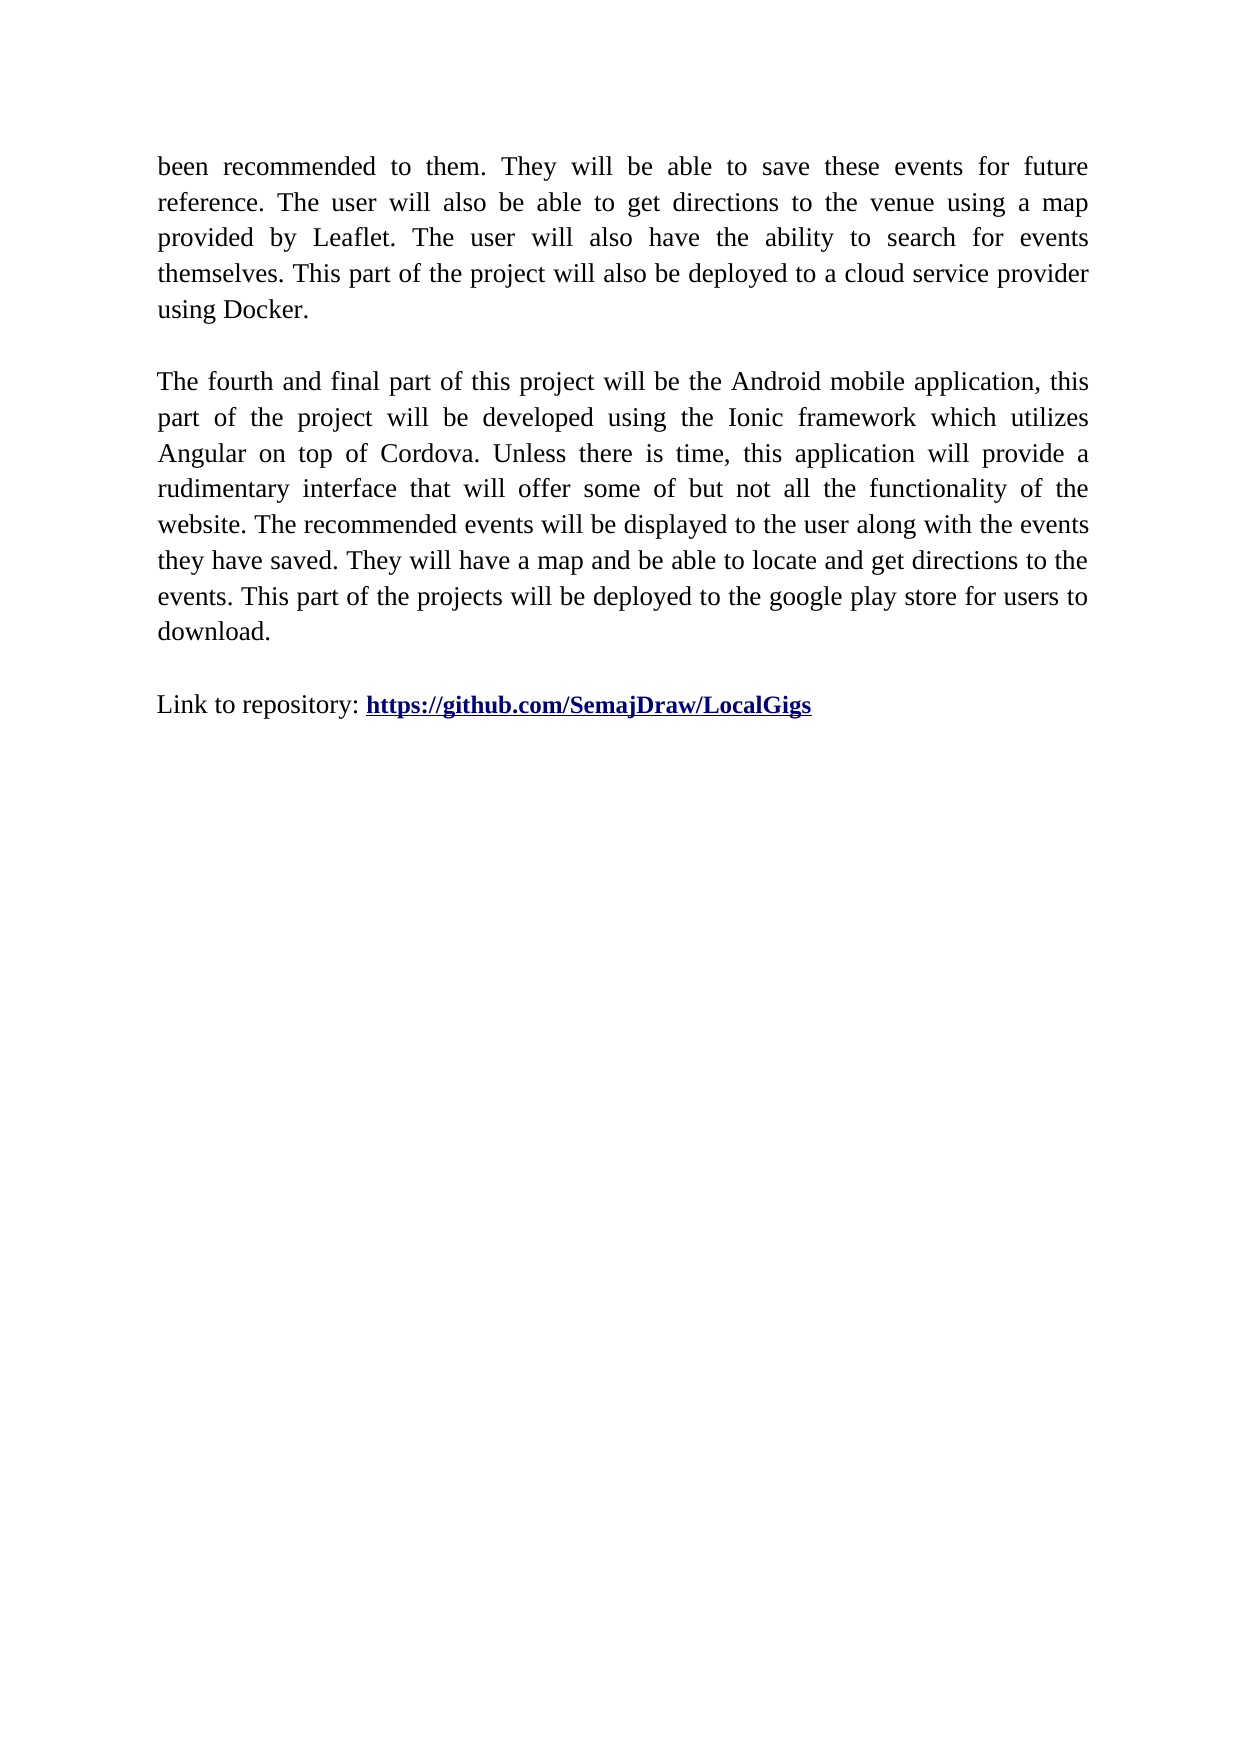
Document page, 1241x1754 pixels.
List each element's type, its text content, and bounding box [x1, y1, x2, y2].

text Link to repository: https://github.com/SemajDraw/LocalGigs [156, 688, 1090, 719]
text been recommended to them. They will be able to save these events for future reference. The user will also be able to get directions to the venue using a map provided by Leaflet. The user will also have the ability to search for events themselves. This part of the project will also be deployed to a cloud service provider using Docker. [156, 150, 1090, 324]
text The fourth and final part of this project will be the Android mobile application, this part of the project will be developed using the Ionic framework which utilizes Angular on top of Cordova. Unless there is time, this application will provide a rudimentary interface that will offer some of but not all the functionality of the website. The recommended events will be displayed to the user along with the events they have saved. They will have a map and be able to locate and get directions to the events. This part of the projects will be deployed to the google play store for users to download. [156, 365, 1090, 647]
